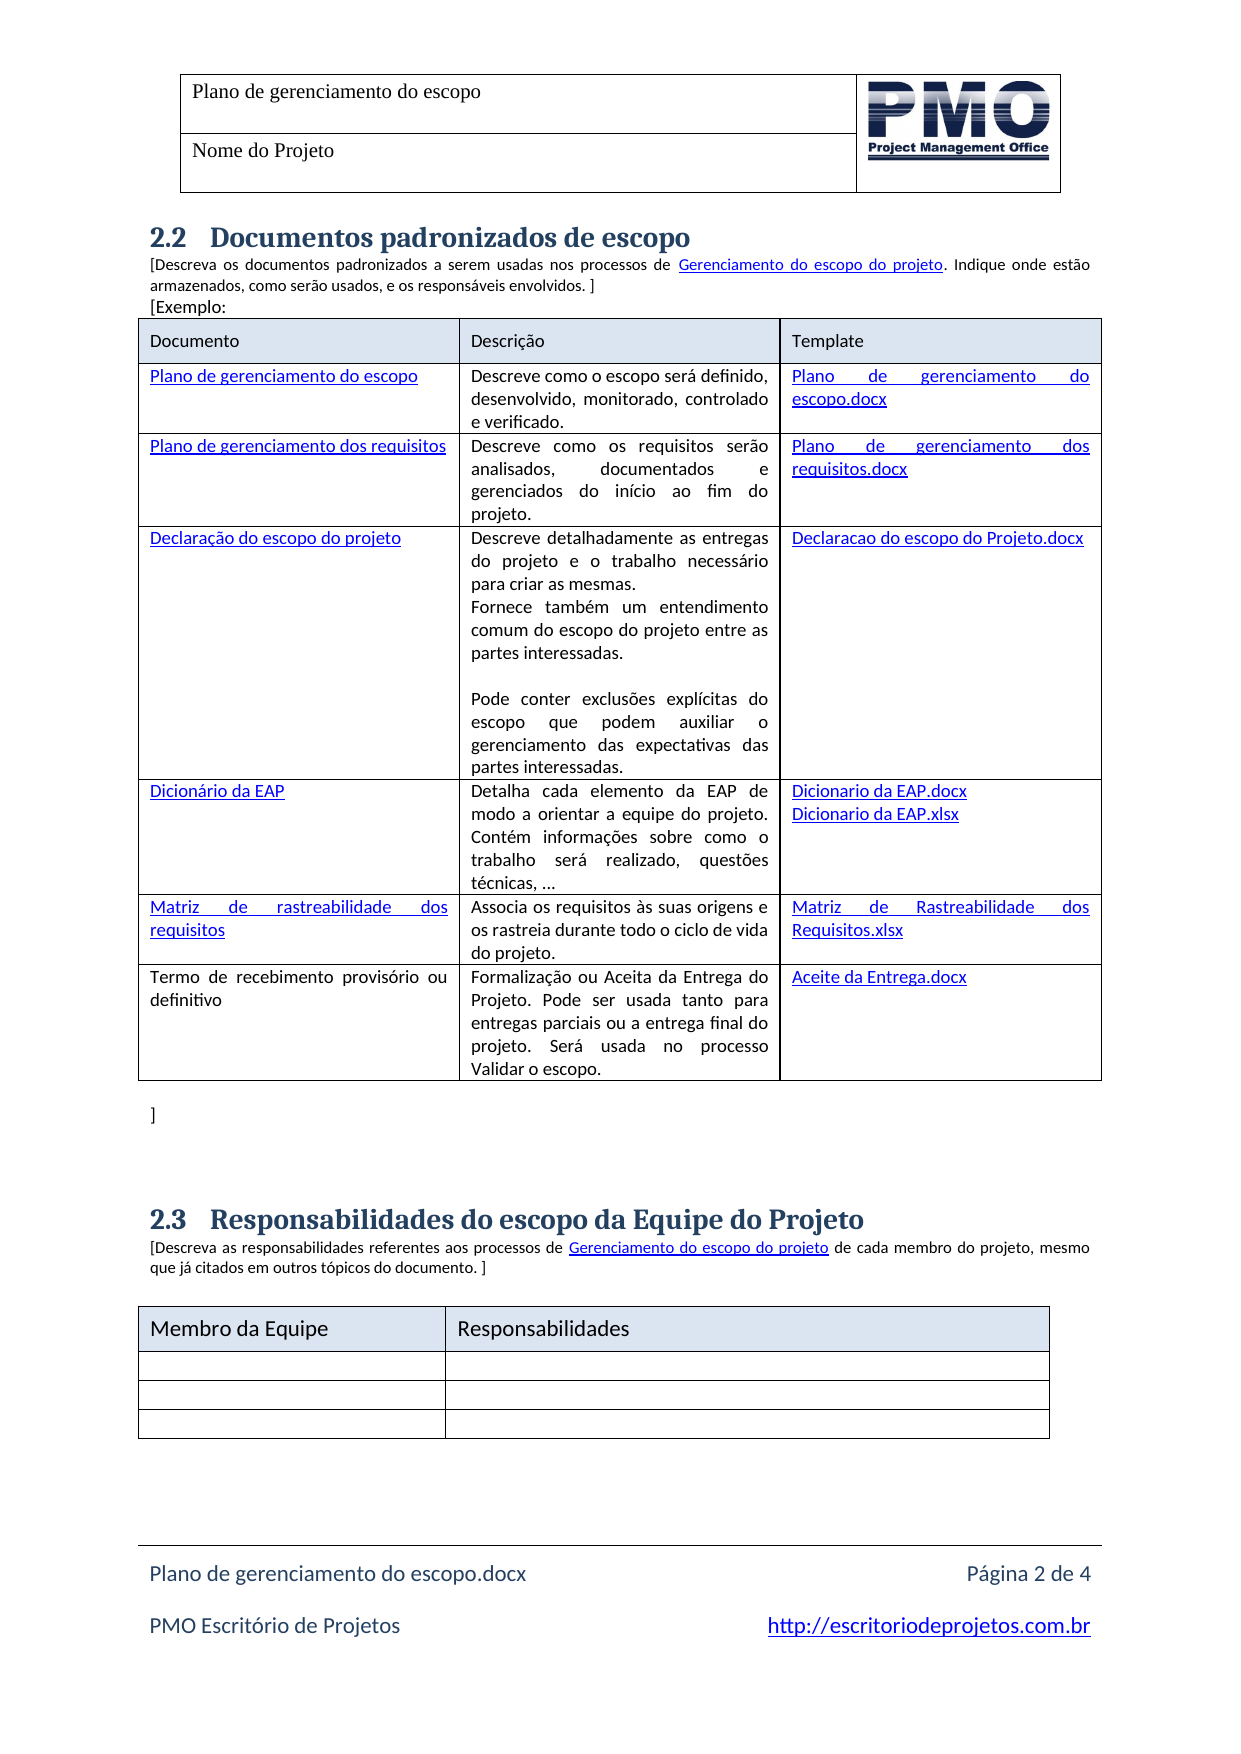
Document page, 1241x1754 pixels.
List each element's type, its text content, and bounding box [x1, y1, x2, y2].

table_cell [139, 1410, 445, 1438]
table_cell [446, 1352, 1049, 1380]
table_cell Plano de gerenciamento dos requisitos.docx [781, 434, 1101, 526]
table_cell Associa os requisitos às suas origens e os rastreia durante todo o ciclo de vida do projeto. [460, 895, 779, 964]
subtitle Responsabilidades do escopo da Equipe do Projeto [150, 1203, 1090, 1237]
table_cell Descreve como o escopo será definido, desenvolvido, monitorado, controlado e verificado. [460, 364, 779, 433]
table_cell [139, 1352, 445, 1380]
table_header Descrição [460, 319, 779, 363]
table_cell Matriz de Rastreabilidade dos Requisitos.xlsx [781, 895, 1101, 964]
table_header Responsabilidades [446, 1307, 1049, 1351]
table_cell Termo de recebimento provisório ou definitivo [139, 965, 459, 1080]
table_cell Dicionario da EAP.docx Dicionario da EAP.xlsx [781, 780, 1101, 894]
picture [868, 81, 1050, 161]
table_cell Descreve detalhadamente as entregas do projeto e o trabalho necessário para criar as mesmas. Fornece também um entendimento comum do escopo do projeto entre as partes interessadas. Pode conter exclusões explícitas do escopo que podem auxiliar o gerenciamento das expectativas das partes interessadas. [460, 527, 779, 779]
table_cell Plano de gerenciamento do escopo.docx [781, 364, 1101, 433]
table_cell Plano de gerenciamento dos requisitos [139, 434, 459, 526]
table_cell Detalha cada elemento da EAP de modo a orientar a equipe do projeto. Contém informações sobre como o trabalho será realizado, questões técnicas, ... [460, 780, 779, 894]
table_cell [139, 1381, 445, 1409]
table_cell Descreve como os requisitos serão analisados, documentados e gerenciados do início ao fim do projeto. [460, 434, 779, 526]
table_cell [446, 1410, 1049, 1438]
subtitle Documentos padronizados de escopo [150, 221, 1090, 254]
table_cell Declaração do escopo do projeto [139, 527, 459, 779]
table_header Template [781, 319, 1101, 363]
text [Descreva as responsabilidades referentes aos processos de Gerenciamento do escopo do projeto de cada membro do projeto, mesmo que já citados em outros tópicos do documento. ] [150, 1237, 1090, 1278]
table_cell Aceite da Entrega.docx [781, 965, 1101, 1080]
text [Exemplo: [150, 295, 1090, 318]
table_cell Plano de gerenciamento do escopo [139, 364, 459, 433]
text ] [150, 1104, 1090, 1127]
table_cell Dicionário da EAP [139, 780, 459, 894]
table_cell Matriz de rastreabilidade dos requisitos [139, 895, 459, 964]
text [Descreva os documentos padronizados a serem usadas nos processos de Gerenciamento do escopo do projeto. Indique onde estão armazenados, como serão usados, e os responsáveis envolvidos. ] [150, 254, 1090, 295]
table_cell Formalização ou Aceita da Entrega do Projeto. Pode ser usada tanto para entregas parciais ou a entrega final do projeto. Será usada no processo Validar o escopo. [460, 965, 779, 1080]
table_header Membro da Equipe [139, 1307, 445, 1351]
table_cell Declaracao do escopo do Projeto.docx [781, 527, 1101, 779]
table_cell [446, 1381, 1049, 1409]
table_header Documento [139, 319, 459, 363]
